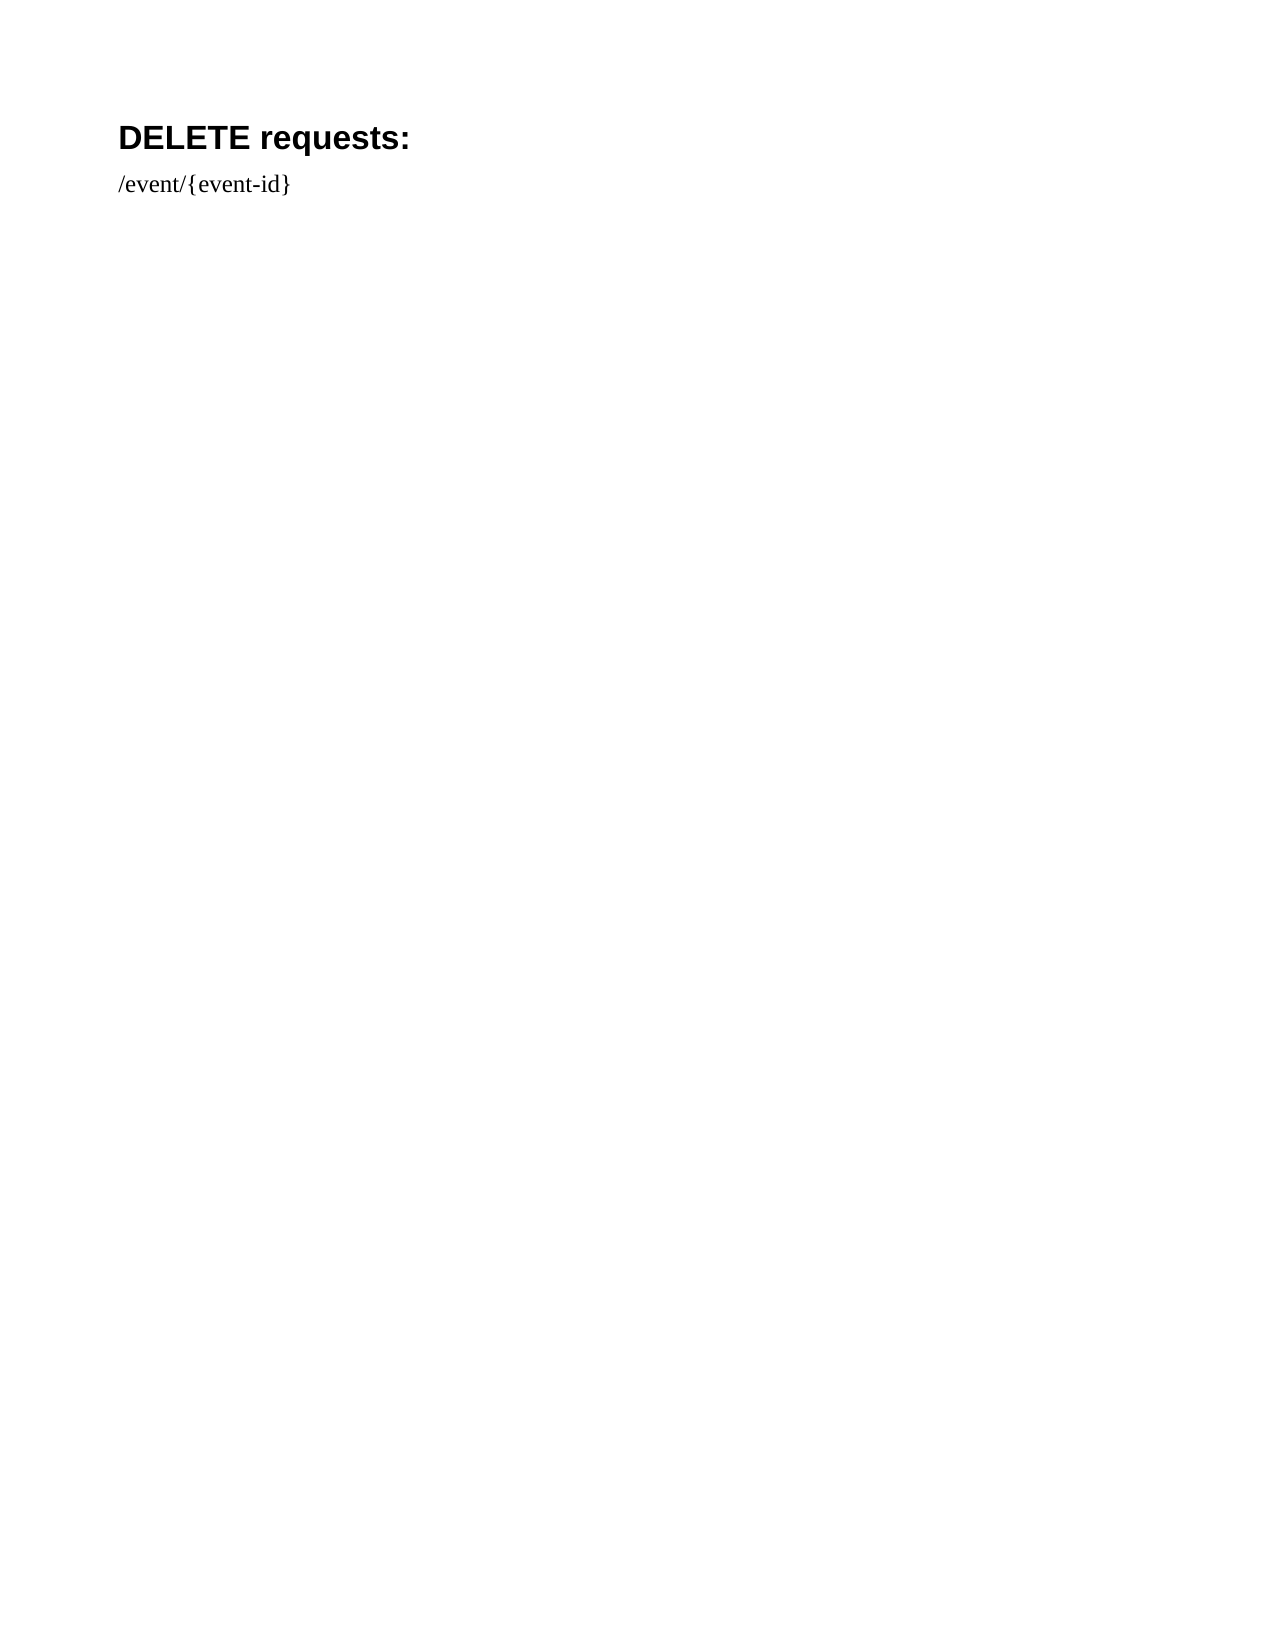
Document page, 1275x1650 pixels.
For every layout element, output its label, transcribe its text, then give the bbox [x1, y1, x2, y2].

text /event/{event-id} [118, 169, 1157, 198]
subtitle DELETE requests: [118, 118, 1157, 157]
